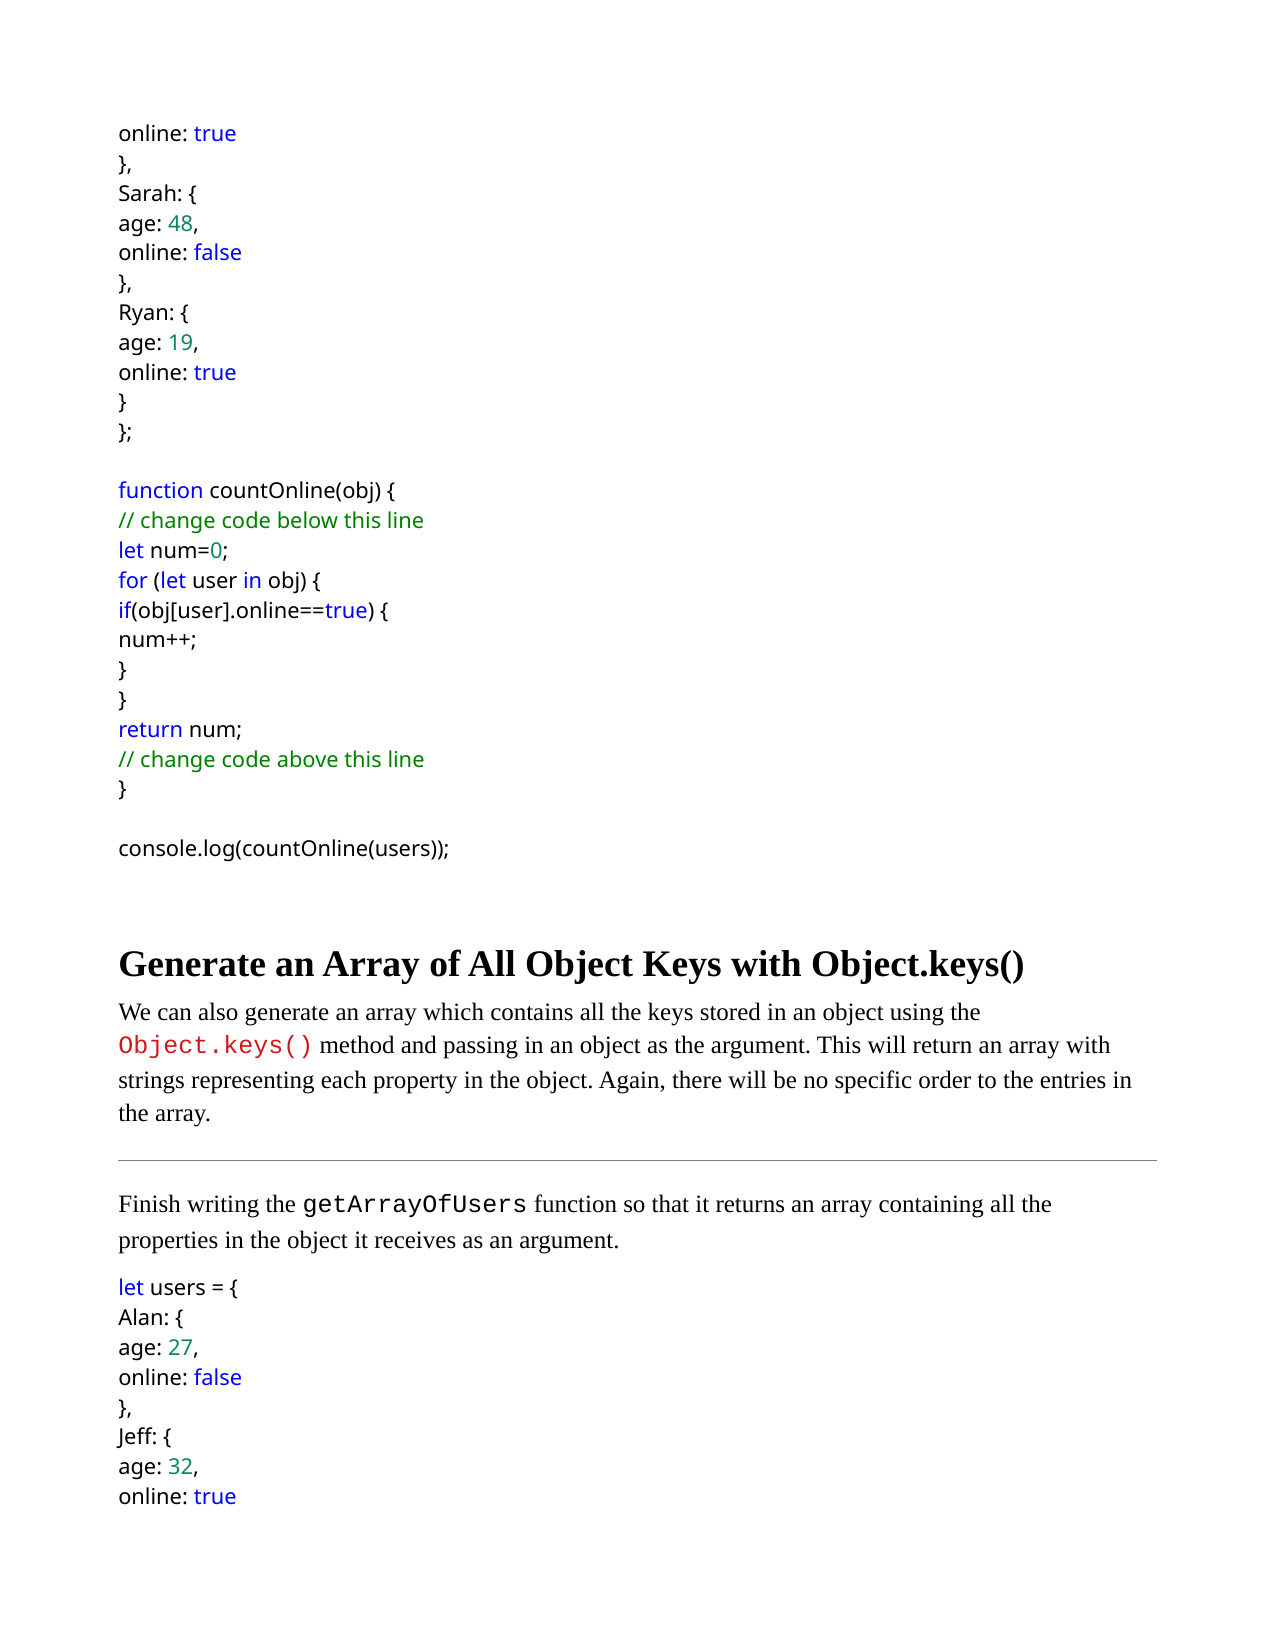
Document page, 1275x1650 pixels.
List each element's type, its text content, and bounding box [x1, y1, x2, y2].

text age: 27, [118, 1332, 1157, 1362]
text Finish writing the getArrayOfUsers function so that it returns an array containing all the properties in the object it receives as an argument. [118, 1189, 1157, 1253]
text } [118, 773, 1157, 803]
text // change code above this line [118, 744, 1157, 773]
text age: 19, [118, 327, 1157, 356]
text online: false [118, 1362, 1157, 1391]
subtitle Generate an Array of All Object Keys with Object.keys() [118, 941, 1157, 984]
text Ryan: { [118, 297, 1157, 327]
text Jeff: { [118, 1421, 1157, 1451]
text function countOnline(obj) { [118, 476, 1157, 505]
text } [118, 684, 1157, 714]
text Sarah: { [118, 178, 1157, 207]
text } [118, 386, 1157, 416]
text num++; [118, 624, 1157, 654]
text Alan: { [118, 1302, 1157, 1332]
text }; [118, 416, 1157, 446]
text online: true [118, 356, 1157, 386]
text if(obj[user].online==true) { [118, 595, 1157, 624]
text We can also generate an array which contains all the keys stored in an object using the Object.keys() method and passing in an object as the argument. This will return an array with strings representing each property in the object. Again, there will be no specific order to the entries in the array. [118, 997, 1157, 1127]
text for (let user in obj) { [118, 565, 1157, 595]
text online: true [118, 118, 1157, 148]
text }, [118, 1391, 1157, 1421]
text online: false [118, 237, 1157, 267]
text return num; [118, 714, 1157, 744]
text // change code below this line [118, 505, 1157, 535]
text console.log(countOnline(users)); [118, 833, 1157, 863]
text online: true [118, 1481, 1157, 1511]
text }, [118, 267, 1157, 297]
text age: 32, [118, 1451, 1157, 1481]
text age: 48, [118, 207, 1157, 237]
text let num=0; [118, 535, 1157, 565]
text }, [118, 148, 1157, 178]
text let users = { [118, 1272, 1157, 1302]
text } [118, 654, 1157, 684]
